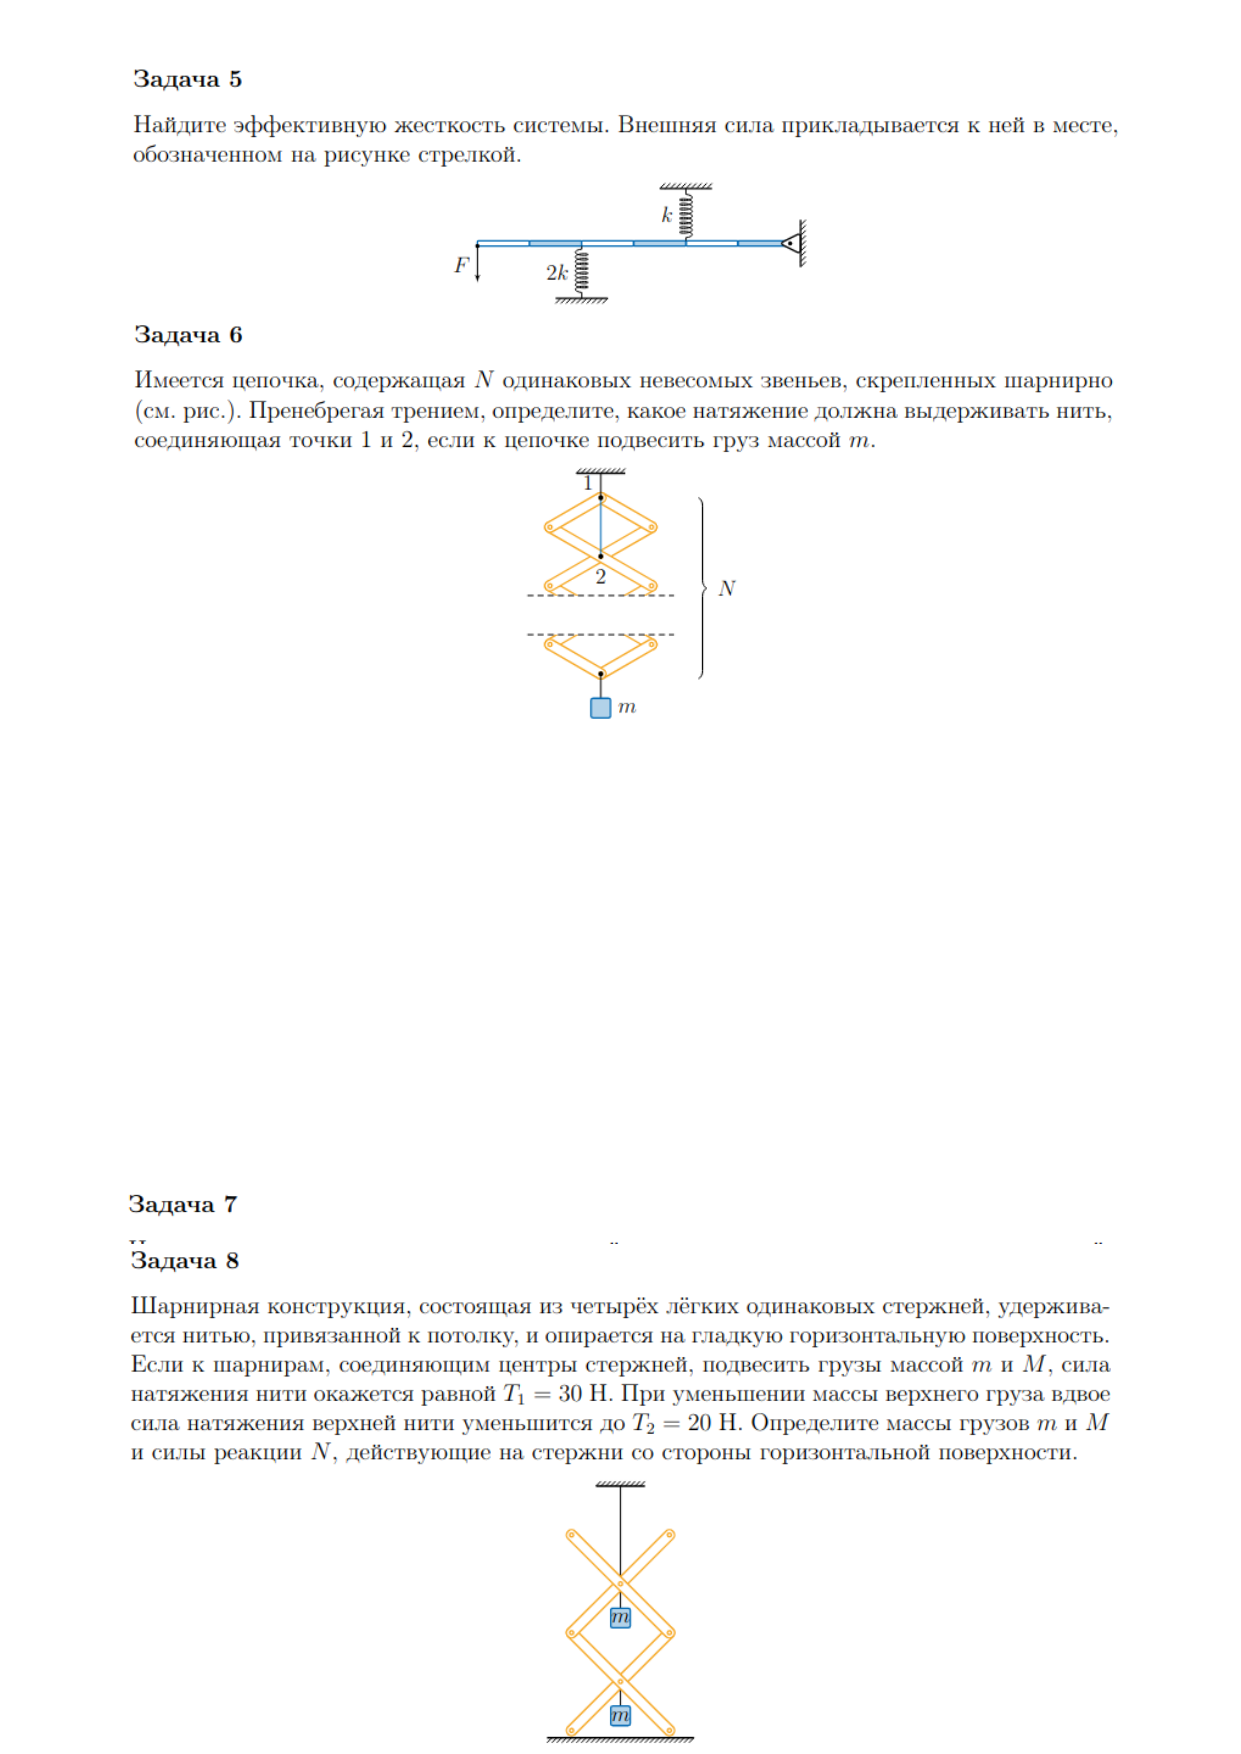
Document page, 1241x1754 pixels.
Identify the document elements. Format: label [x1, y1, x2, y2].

picture [118, 1184, 1123, 1754]
picture [118, 51, 1123, 731]
